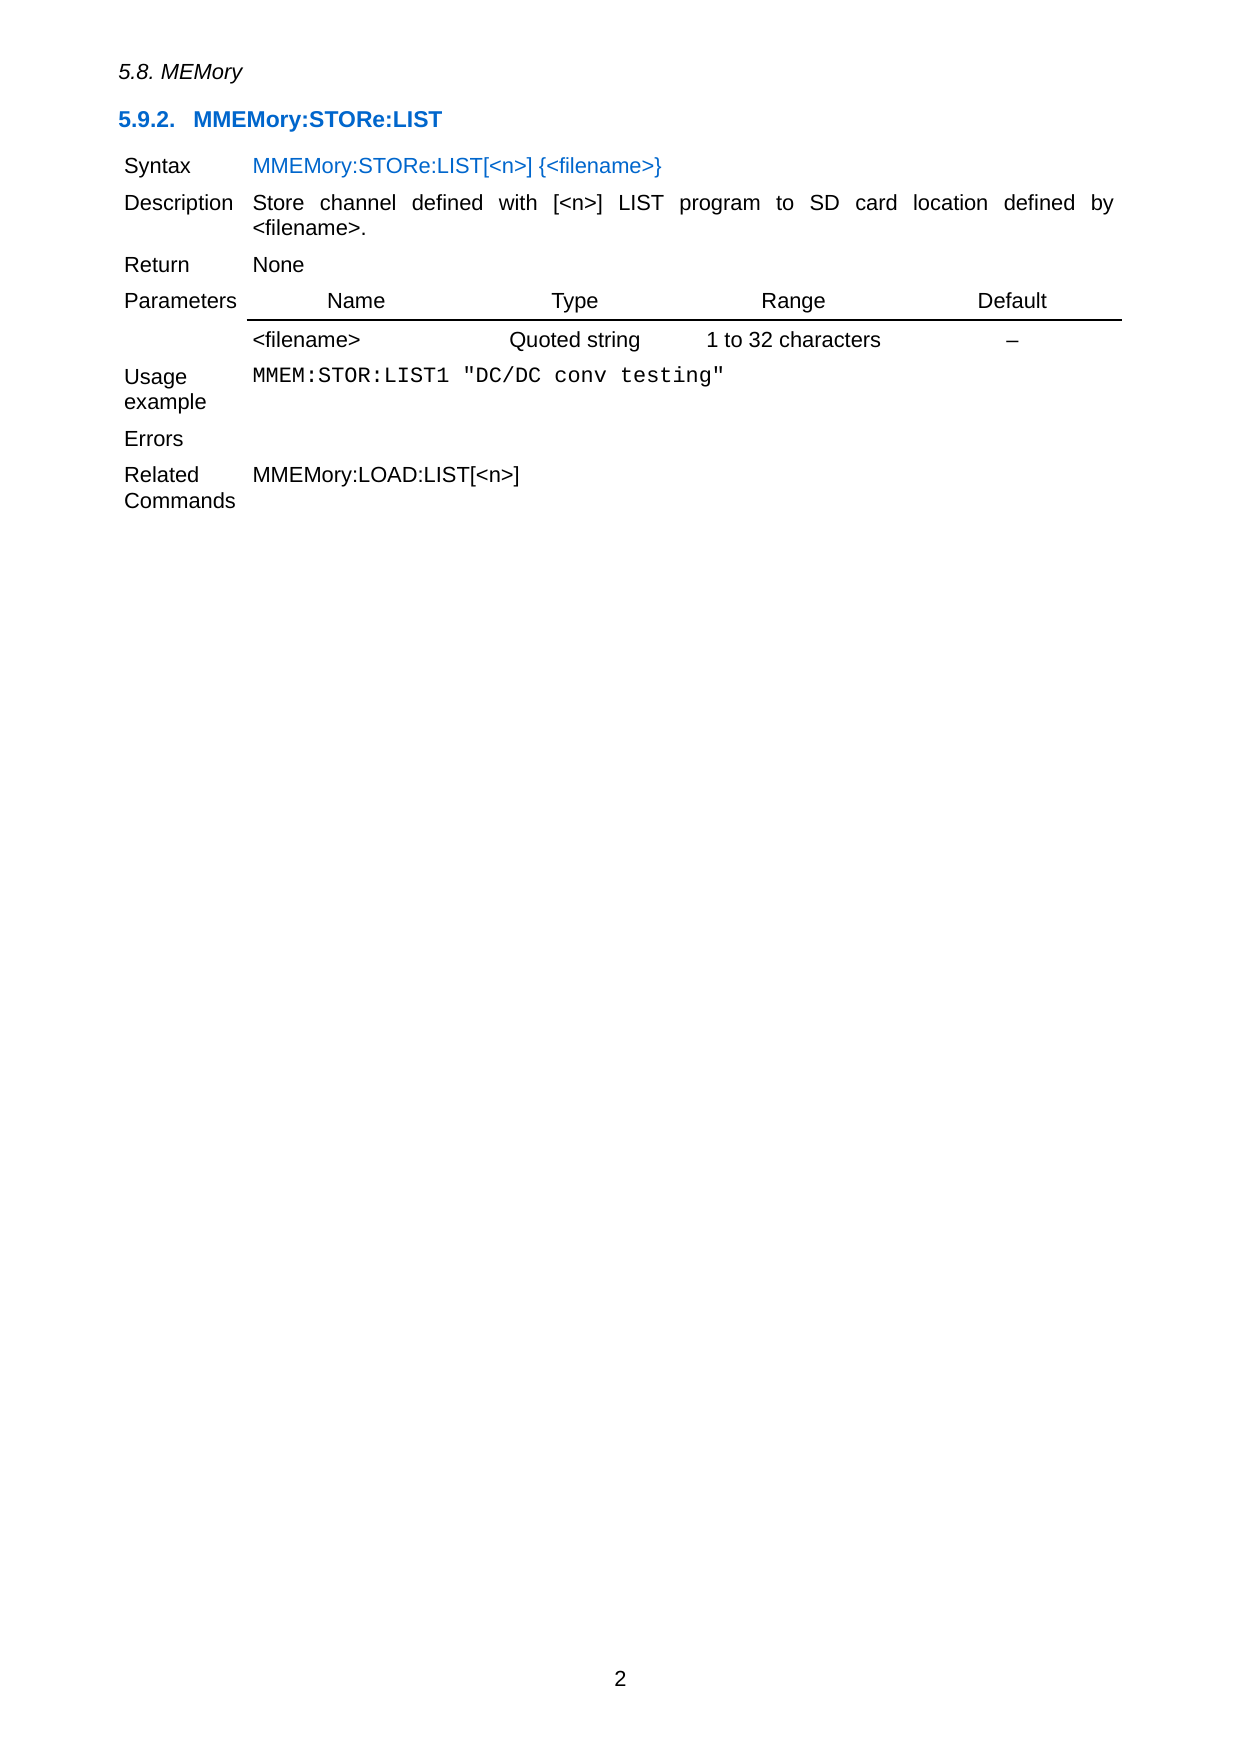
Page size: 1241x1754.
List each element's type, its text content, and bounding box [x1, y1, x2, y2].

table_cell None [247, 246, 1122, 283]
table_cell [247, 420, 1122, 457]
table_cell Range [684, 283, 903, 319]
table_cell Store channel defined with [<n>] LIST program to SD card location defined by <filename>. [247, 184, 1122, 246]
table_cell Usage example [118, 358, 247, 420]
table_cell MMEM:STOR:LIST1 "DC/DC conv testing" [247, 358, 1122, 420]
table_cell – [903, 321, 1122, 358]
table_cell Name [247, 283, 465, 319]
table_cell 1 to 32 characters [684, 321, 903, 358]
table_cell Return [118, 246, 247, 283]
table_cell Related Commands [118, 457, 247, 518]
table_cell Quoted string [465, 321, 684, 358]
table_cell Description [118, 184, 247, 246]
table_cell MMEMory:LOAD:LIST[<n>] [247, 457, 1122, 518]
table_cell Errors [118, 420, 247, 457]
table_header Syntax [118, 148, 247, 184]
table_cell Default [903, 283, 1122, 319]
table_header MMEMory:STORe:LIST[<n>] {<filename>} [247, 148, 1122, 184]
table_cell Parameters [118, 283, 247, 358]
table_cell Type [465, 283, 684, 319]
subtitle MMEMory:STORe:LIST [118, 106, 1122, 133]
table_cell <filename> [247, 321, 465, 358]
